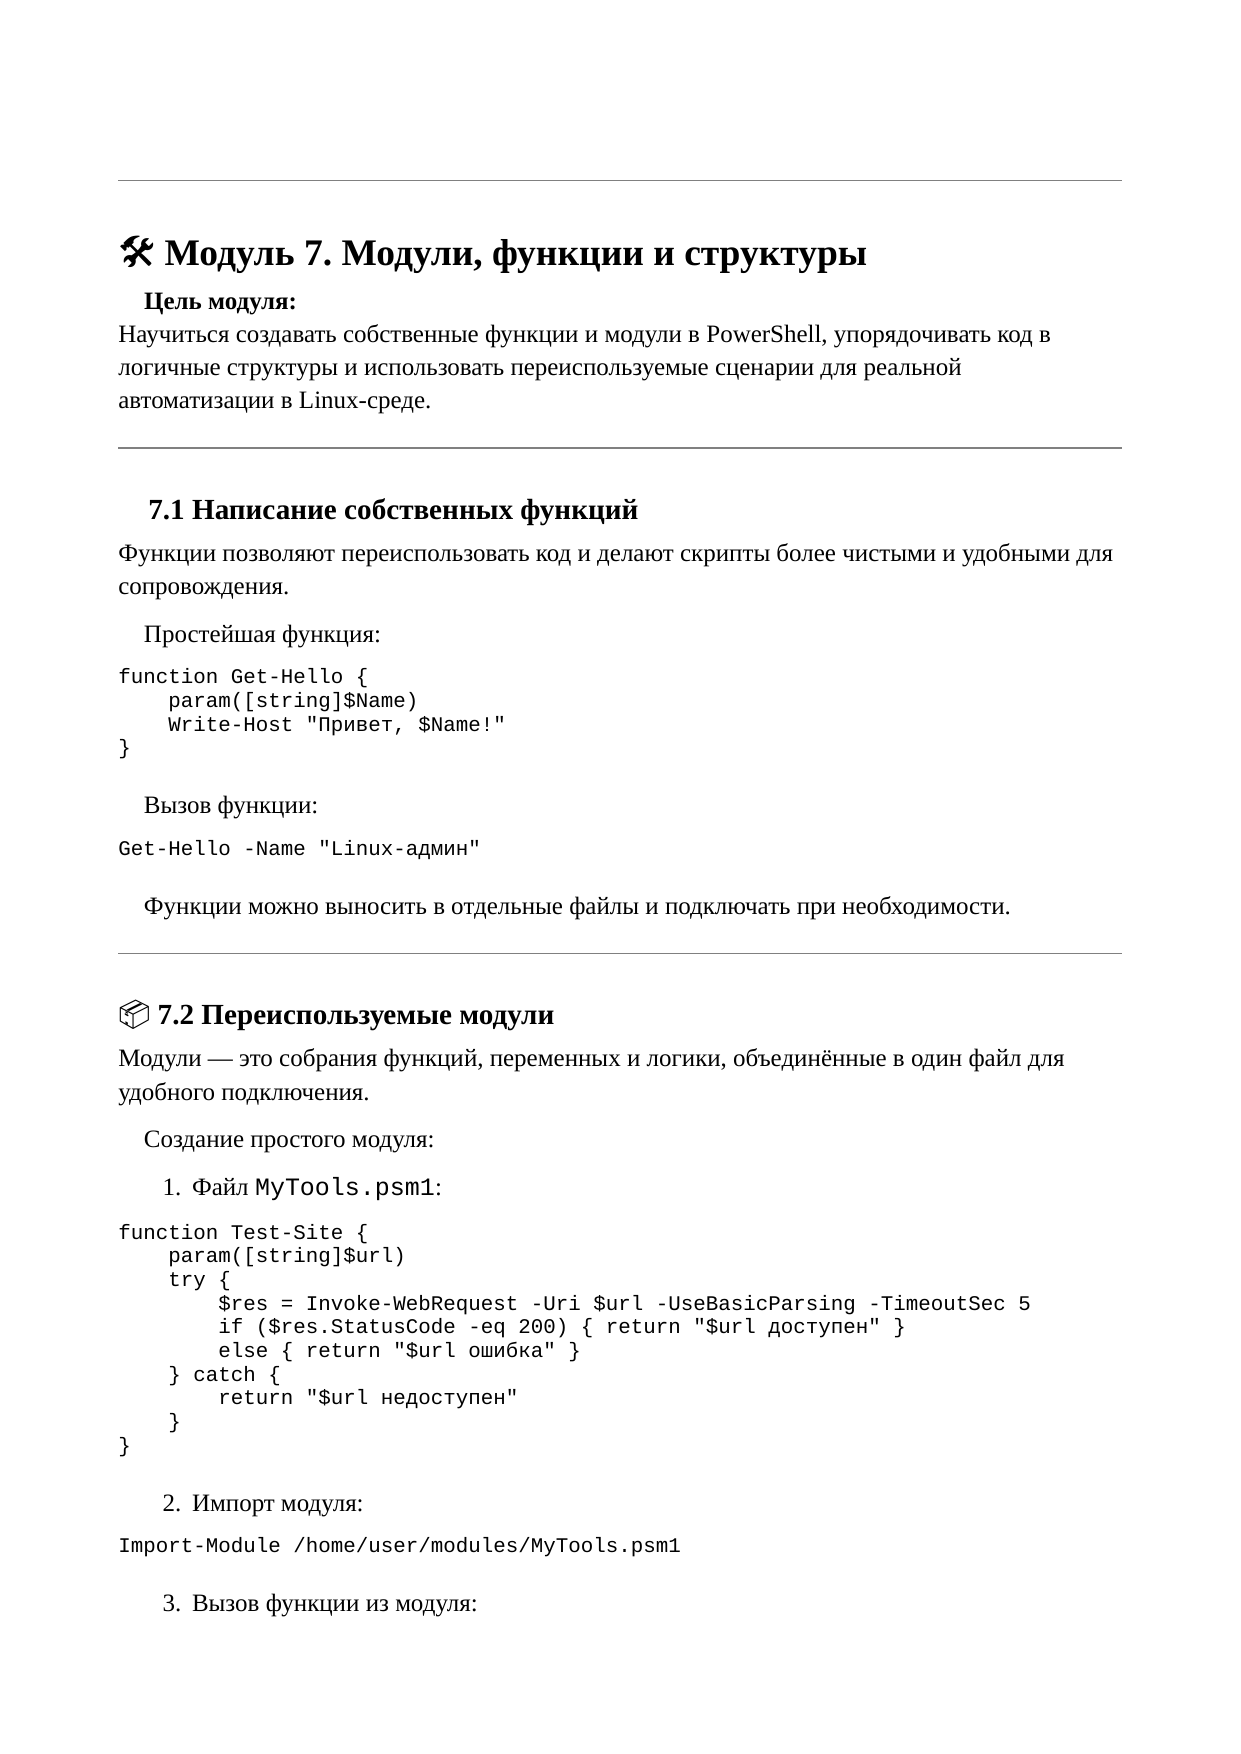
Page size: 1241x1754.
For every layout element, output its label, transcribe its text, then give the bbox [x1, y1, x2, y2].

text } [118, 1434, 1122, 1458]
text 📌 Простейшая функция: [118, 619, 1122, 647]
text Get-Hello -Name "Linux-админ" [118, 838, 1122, 862]
text 💡 Функции можно выносить в отдельные файлы и подключать при необходимости. [118, 891, 1122, 920]
text Import-Module /home/user/modules/MyTools.psm1 [118, 1535, 1122, 1559]
list Вызов функции из модуля: [162, 1588, 1122, 1617]
text Функции позволяют переиспользовать код и делают скрипты более чистыми и удобными для сопровождения. [118, 538, 1122, 600]
text function Get-Hello { [118, 666, 1122, 690]
text Write-Host "Привет, $Name!" [118, 713, 1122, 737]
text $res = Invoke-WebRequest -Uri $url -UseBasicParsing -TimeoutSec 5 [118, 1293, 1122, 1316]
list Импорт модуля: [162, 1488, 1122, 1516]
subtitle 📦 7.2 Переиспользуемые модули [118, 997, 1122, 1031]
text function Test-Site { [118, 1222, 1122, 1245]
text 📌 Создание простого модуля: [118, 1124, 1122, 1153]
text } catch { [118, 1364, 1122, 1387]
text else { return "$url ошибка" } [118, 1340, 1122, 1364]
text } [118, 1411, 1122, 1434]
text try { [118, 1269, 1122, 1293]
list Файл MyTools.psm1: [162, 1172, 1122, 1203]
text } [118, 737, 1122, 761]
text Модули — это собрания функций, переменных и логики, объединённые в один файл для удобного подключения. [118, 1043, 1122, 1105]
text param([string]$url) [118, 1245, 1122, 1269]
text return "$url недоступен" [118, 1387, 1122, 1411]
text 📌 Вызов функции: [118, 790, 1122, 819]
text if ($res.StatusCode -eq 200) { return "$url доступен" } [118, 1316, 1122, 1340]
subtitle 🛠️ Модуль 7. Модули, функции и структуры [118, 231, 1122, 274]
text 🎯 Цель модуля: Научиться создавать собственные функции и модули в PowerShell, упорядочивать код в логичные структуры и использовать переиспользуемые сценарии для реальной автоматизации в Linux-среде. [118, 286, 1122, 414]
subtitle 🧩 7.1 Написание собственных функций [118, 492, 1122, 526]
text param([string]$Name) [118, 690, 1122, 713]
